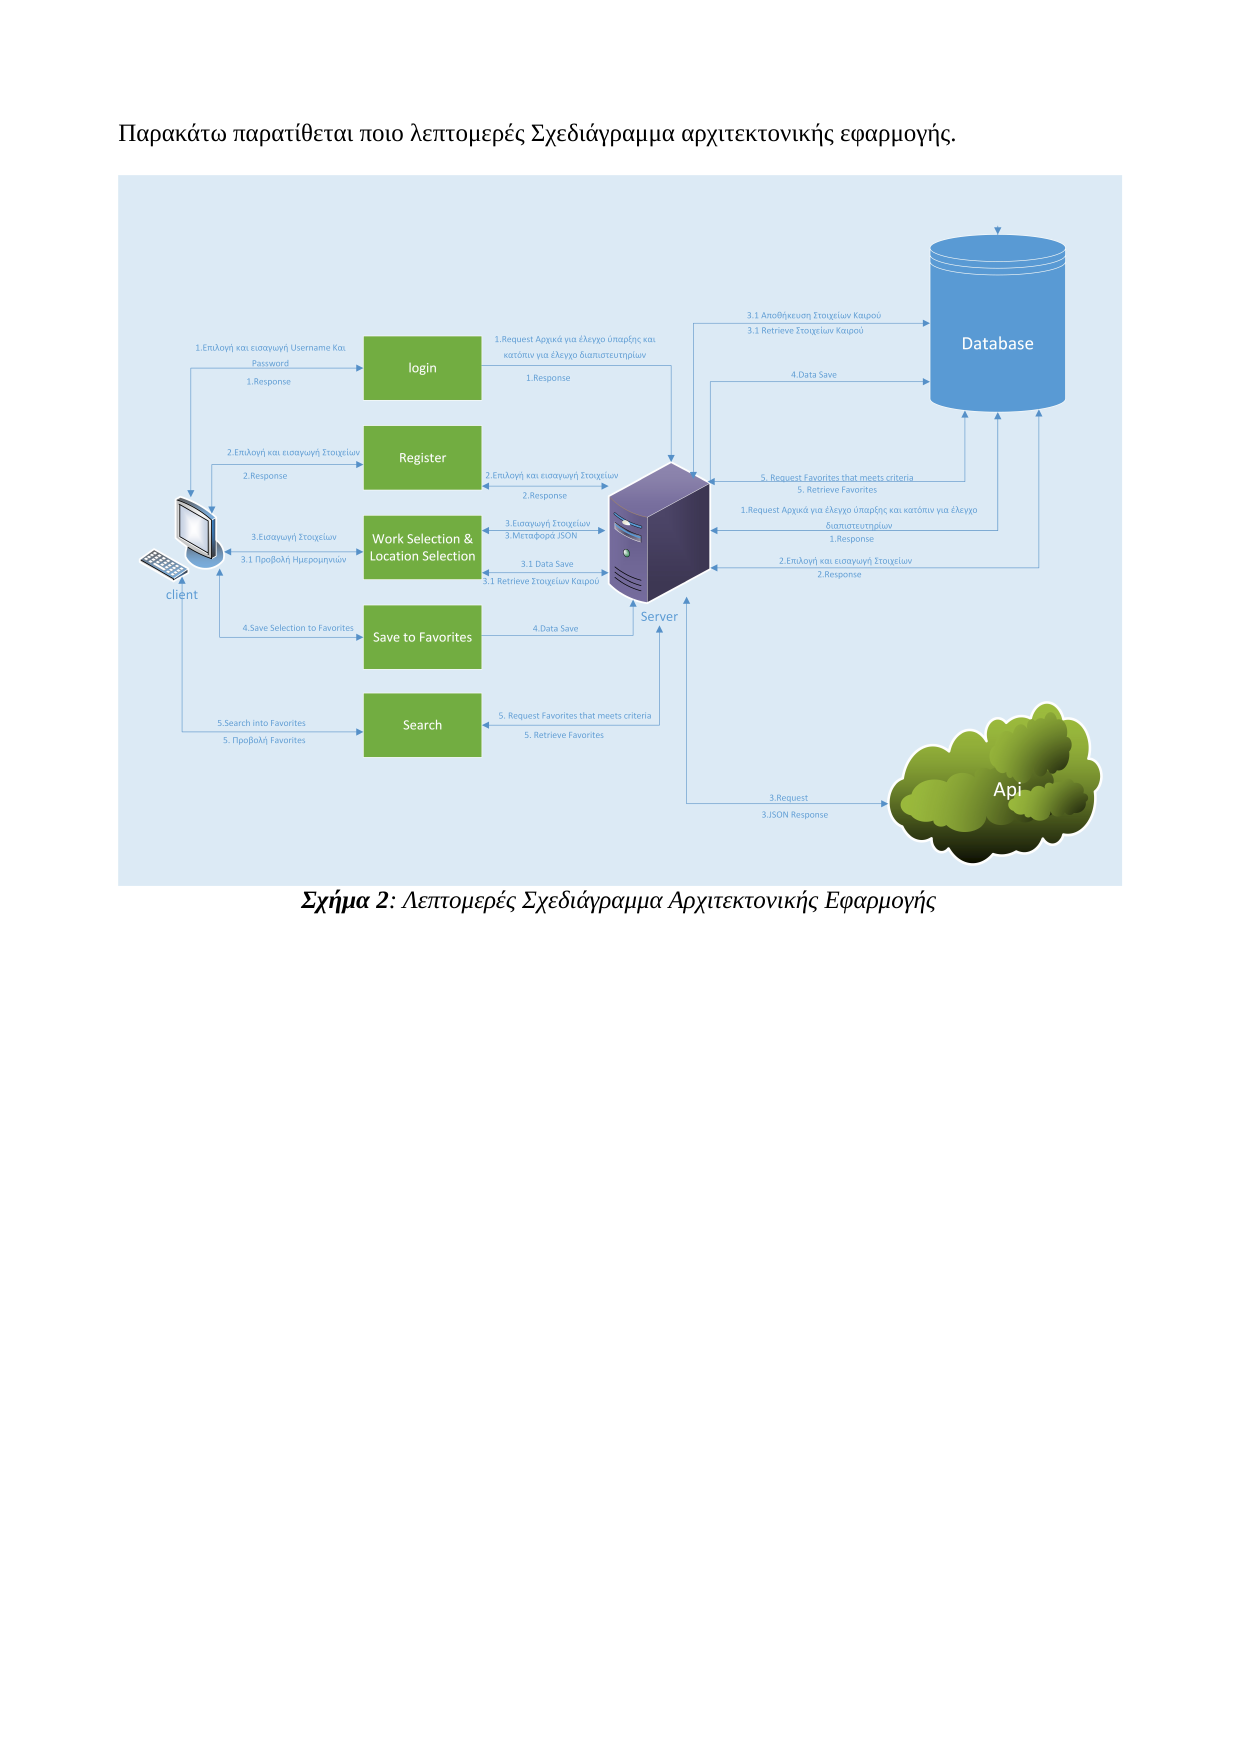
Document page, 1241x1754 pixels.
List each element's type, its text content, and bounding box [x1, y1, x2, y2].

picture [118, 175, 1123, 886]
text Παρακάτω παρατίθεται ποιο λεπτομερές Σχεδιάγραμμα αρχιτεκτονικής εφαρμογής. [118, 118, 1122, 147]
text Σχήμα 2: Λεπτομερές Σχεδιάγραμμα Αρχιτεκτονικής Εφαρμογής [118, 886, 1122, 914]
